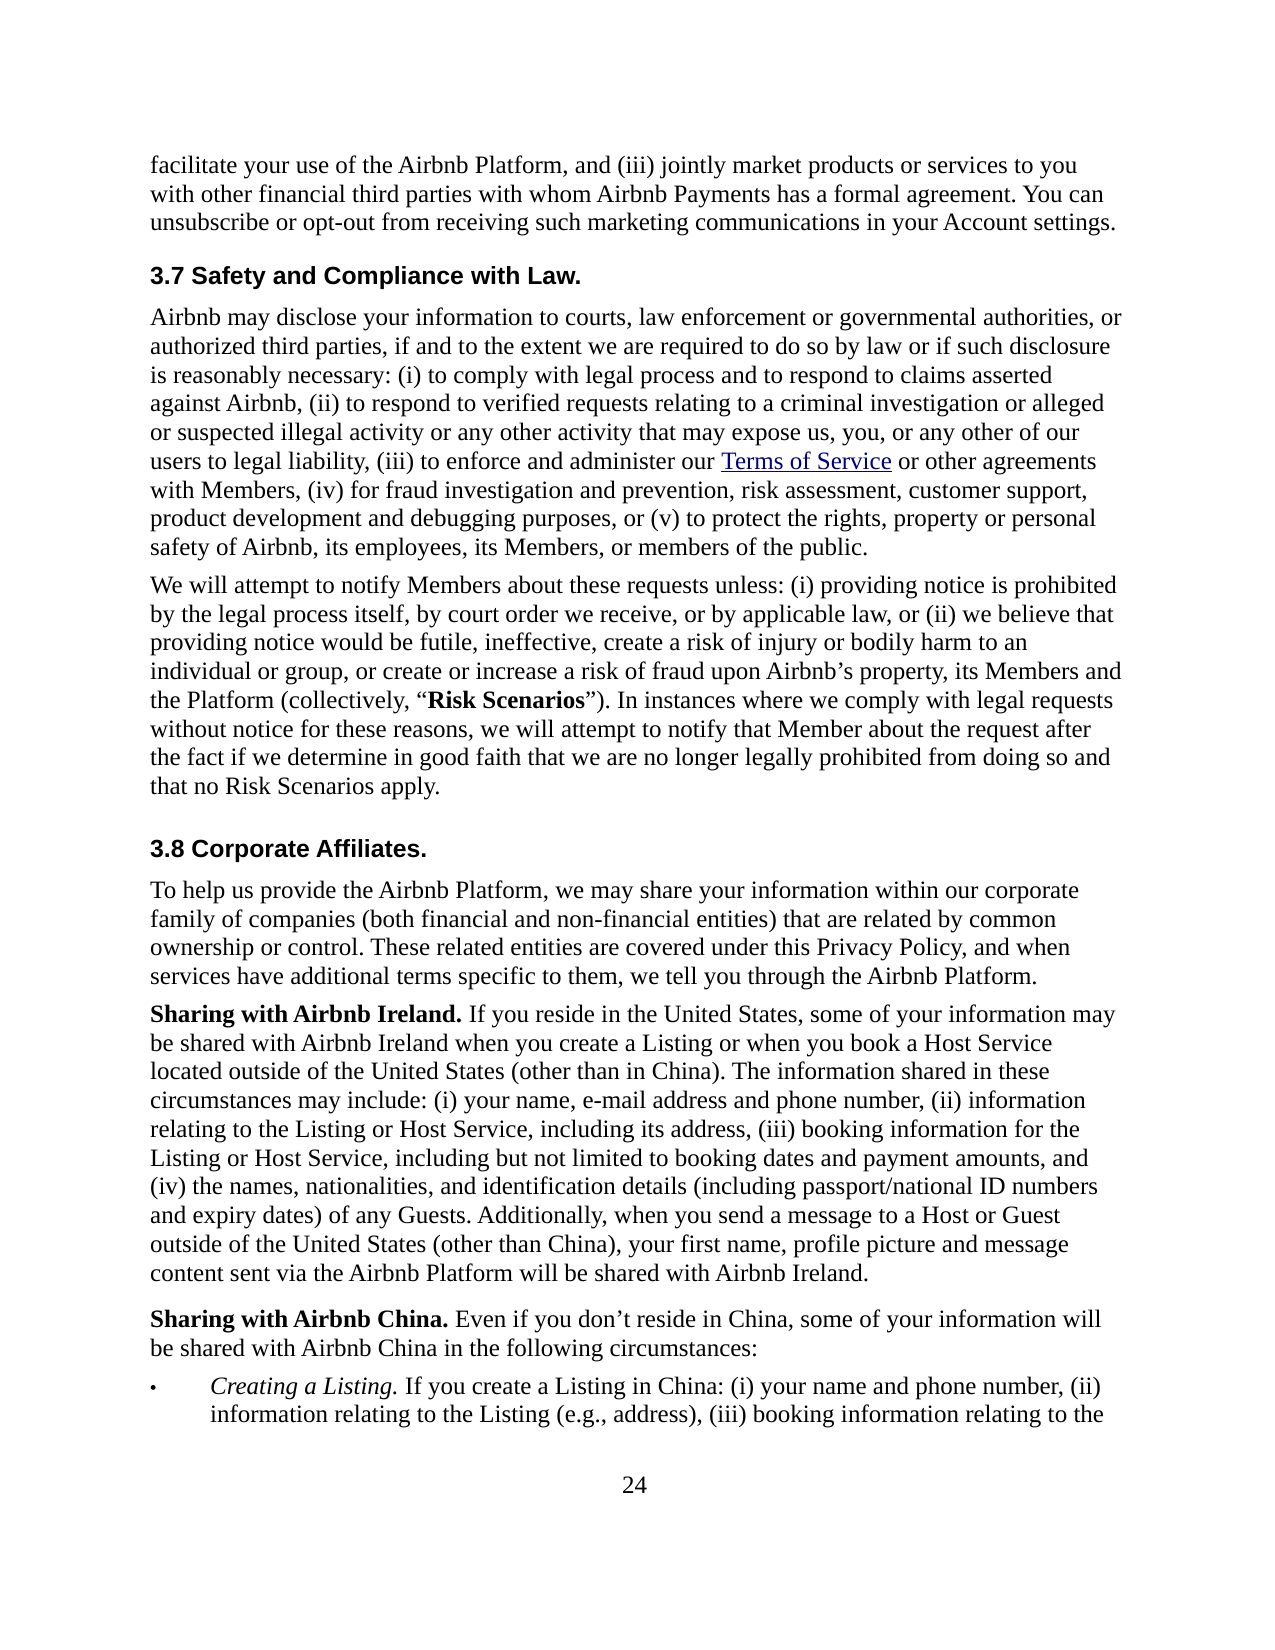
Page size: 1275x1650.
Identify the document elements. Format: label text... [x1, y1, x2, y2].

list Creating a Listing. If you create a Listing in China: (i) your name and phone number, (ii) information relating to the Listing (e.g., address), (iii) booking information relating to the [150, 1371, 1125, 1428]
subtitle 3.8 Corporate Affiliates. [150, 834, 1125, 862]
subtitle 3.7 Safety and Compliance with Law. [150, 261, 1125, 290]
text facilitate your use of the Airbnb Platform, and (iii) jointly market products or services to you with other financial third parties with whom Airbnb Payments has a formal agreement. You can unsubscribe or opt-out from receiving such marketing communications in your Account settings. [150, 150, 1125, 236]
text Sharing with Airbnb Ireland. If you reside in the United States, some of your information may be shared with Airbnb Ireland when you create a Listing or when you book a Host Service located outside of the United States (other than in China). The information shared in these circumstances may include: (i) your name, e-mail address and phone number, (ii) information relating to the Listing or Host Service, including its address, (iii) booking information for the Listing or Host Service, including but not limited to booking dates and payment amounts, and (iv) the names, nationalities, and identification details (including passport/national ID numbers and expiry dates) of any Guests. Additionally, when you send a message to a Host or Guest outside of the United States (other than China), your first name, profile picture and message content sent via the Airbnb Platform will be shared with Airbnb Ireland. [150, 999, 1125, 1286]
text To help us provide the Airbnb Platform, we may share your information within our corporate family of companies (both financial and non-financial entities) that are related by common ownership or control. These related entities are covered under this Privacy Policy, and when services have additional terms specific to them, we tell you through the Airbnb Platform. [150, 875, 1125, 990]
text Airbnb may disclose your information to courts, law enforcement or governmental authorities, or authorized third parties, if and to the extent we are required to do so by law or if such disclosure is reasonably necessary: (i) to comply with legal process and to respond to claims asserted against Airbnb, (ii) to respond to verified requests relating to a criminal investigation or alleged or suspected illegal activity or any other activity that may expose us, you, or any other of our users to legal liability, (iii) to enforce and administer our Terms of Service or other agreements with Members, (iv) for fraud investigation and prevention, risk assessment, customer support, product development and debugging purposes, or (v) to protect the rights, property or personal safety of Airbnb, its employees, its Members, or members of the public. [150, 302, 1125, 561]
text We will attempt to notify Members about these requests unless: (i) providing notice is prohibited by the legal process itself, by court order we receive, or by applicable law, or (ii) we believe that providing notice would be futile, ineffective, create a risk of injury or bodily harm to an individual or group, or create or increase a risk of fraud upon Airbnb’s property, its Members and the Platform (collectively, “Risk Scenarios”). In instances where we comply with legal requests without notice for these reasons, we will attempt to notify that Member about the request after the fact if we determine in good faith that we are no longer legally prohibited from doing so and that no Risk Scenarios apply. [150, 570, 1125, 800]
text Sharing with Airbnb China. Even if you don’t reside in China, some of your information will be shared with Airbnb China in the following circumstances: [150, 1304, 1125, 1362]
